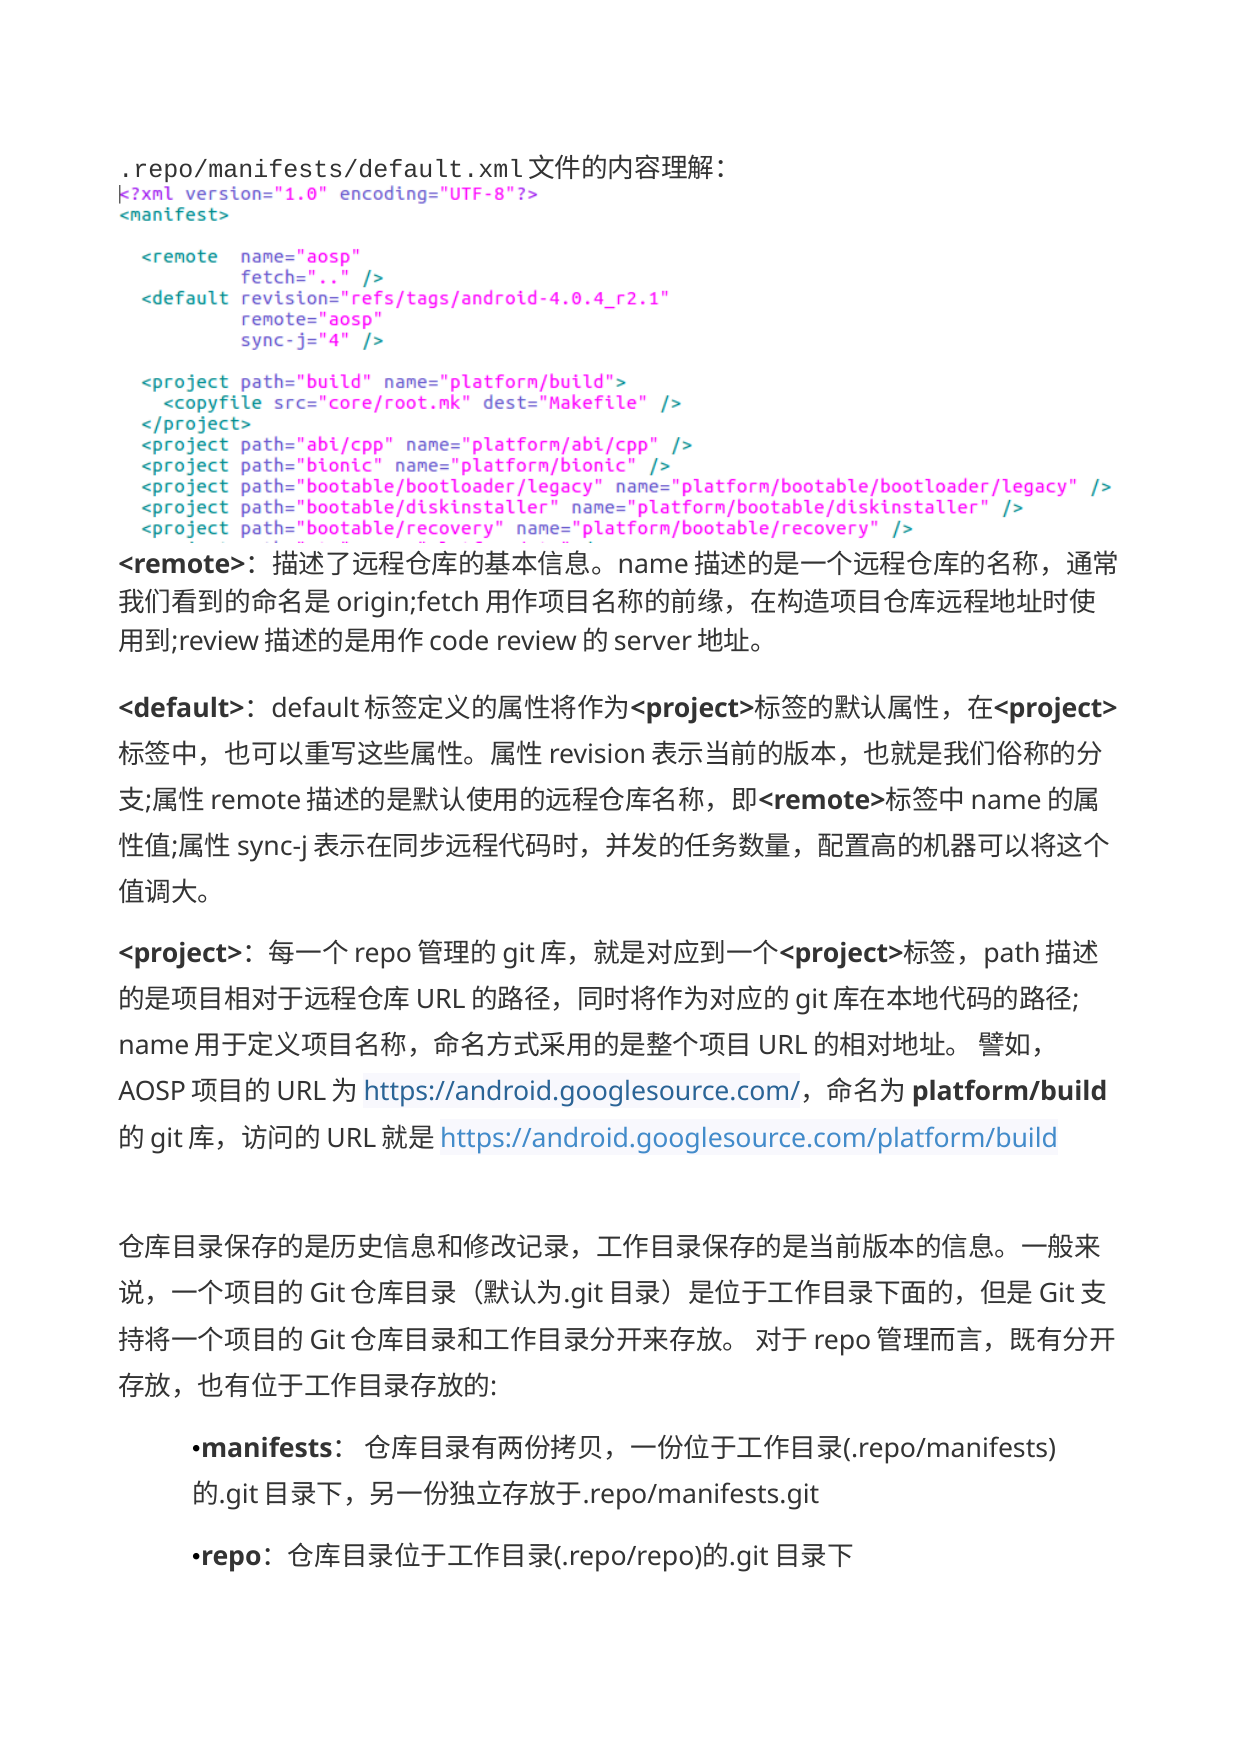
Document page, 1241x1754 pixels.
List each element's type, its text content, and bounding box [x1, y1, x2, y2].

text .repo/manifests/default.xml文件的内容理解： [118, 146, 1122, 185]
list repo：仓库目录位于工作目录(.repo/repo)的.git目录下 [118, 1534, 1122, 1573]
list manifests： 仓库目录有两份拷贝，一份位于工作目录(.repo/manifests)的.git目录下，另一份独立存放于.repo/manifests.git [118, 1426, 1122, 1511]
picture [118, 185, 1123, 543]
text 仓库目录保存的是历史信息和修改记录，工作目录保存的是当前版本的信息。一般来说，一个项目的Git仓库目录（默认为.git目录）是位于工作目录下面的，但是Git支持将一个项目的Git仓库目录和工作目录分开来存放。 对于repo管理而言，既有分开存放，也有位于工作目录存放的: [118, 1226, 1122, 1403]
text <remote>：描述了远程仓库的基本信息。name描述的是一个远程仓库的名称，通常我们看到的命名是origin;fetch用作项目名称的前缘，在构造项目仓库远程地址时使用到;review描述的是用作code review的server地址。 [118, 543, 1122, 658]
text <project>：每一个repo管理的git库，就是对应到一个<project>标签，path描述的是项目相对于远程仓库URL的路径，同时将作为对应的git库在本地代码的路径; name用于定义项目名称，命名方式采用的是整个项目URL的相对地址。 譬如，AOSP项目的URL为https://android.googlesource.com/，命名为platform/build的git库，访问的URL就是https://android.googlesource.com/platform/build [118, 932, 1122, 1155]
text <default>：default标签定义的属性将作为<project>标签的默认属性，在<project>标签中，也可以重写这些属性。属性revision表示当前的版本，也就是我们俗称的分支;属性remote描述的是默认使用的远程仓库名称，即<remote>标签中name的属性值;属性sync-j表示在同步远程代码时，并发的任务数量，配置高的机器可以将这个值调大。 [118, 686, 1122, 909]
